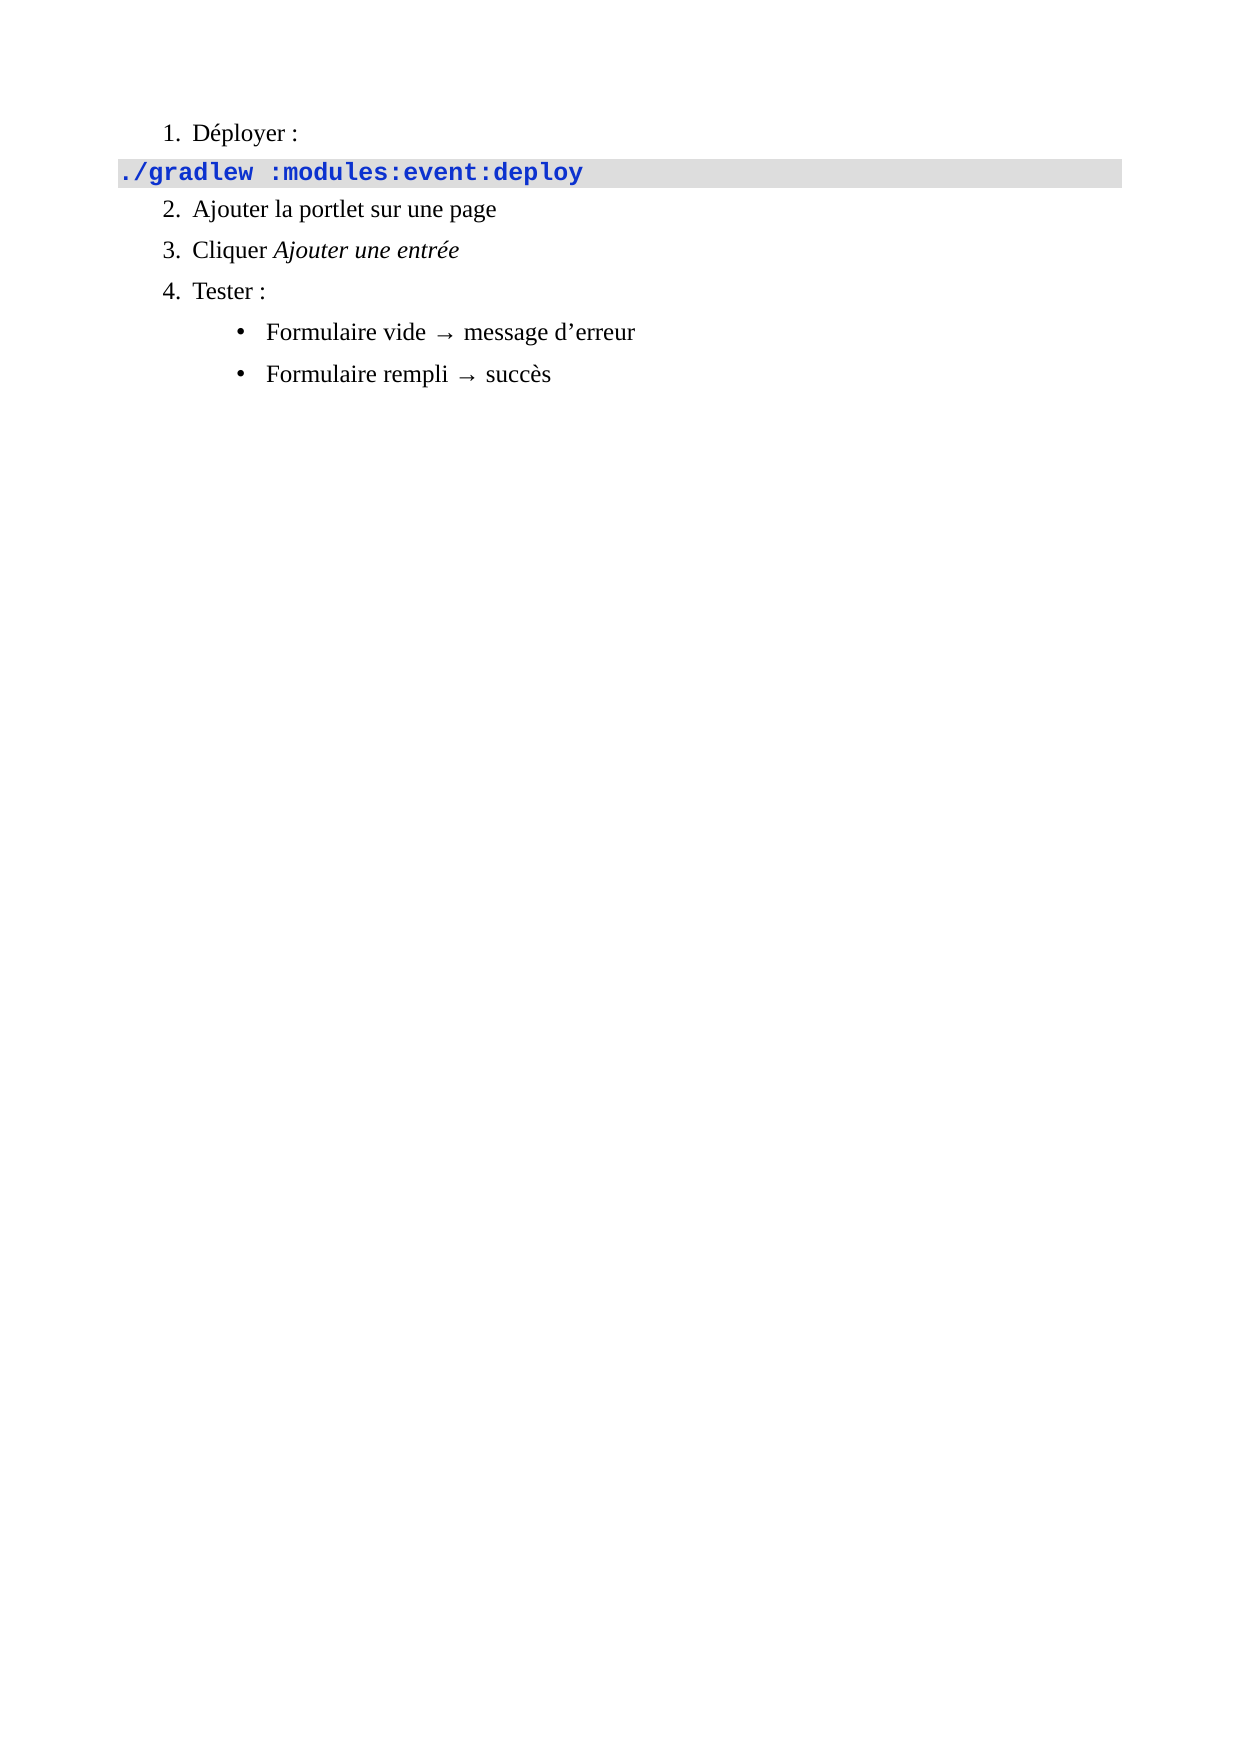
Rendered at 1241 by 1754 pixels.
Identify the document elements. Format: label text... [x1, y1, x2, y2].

list Ajouter la portlet sur une page [162, 194, 1122, 222]
list Cliquer Ajouter une entrée [162, 235, 1122, 264]
list Tester : [162, 276, 1122, 305]
list Déployer : [162, 118, 1122, 147]
list Formulaire rempli → succès [236, 359, 1122, 387]
text ./gradlew :modules:event:deploy [583, 159, 1122, 188]
list Formulaire vide → message d’erreur [236, 317, 1122, 346]
